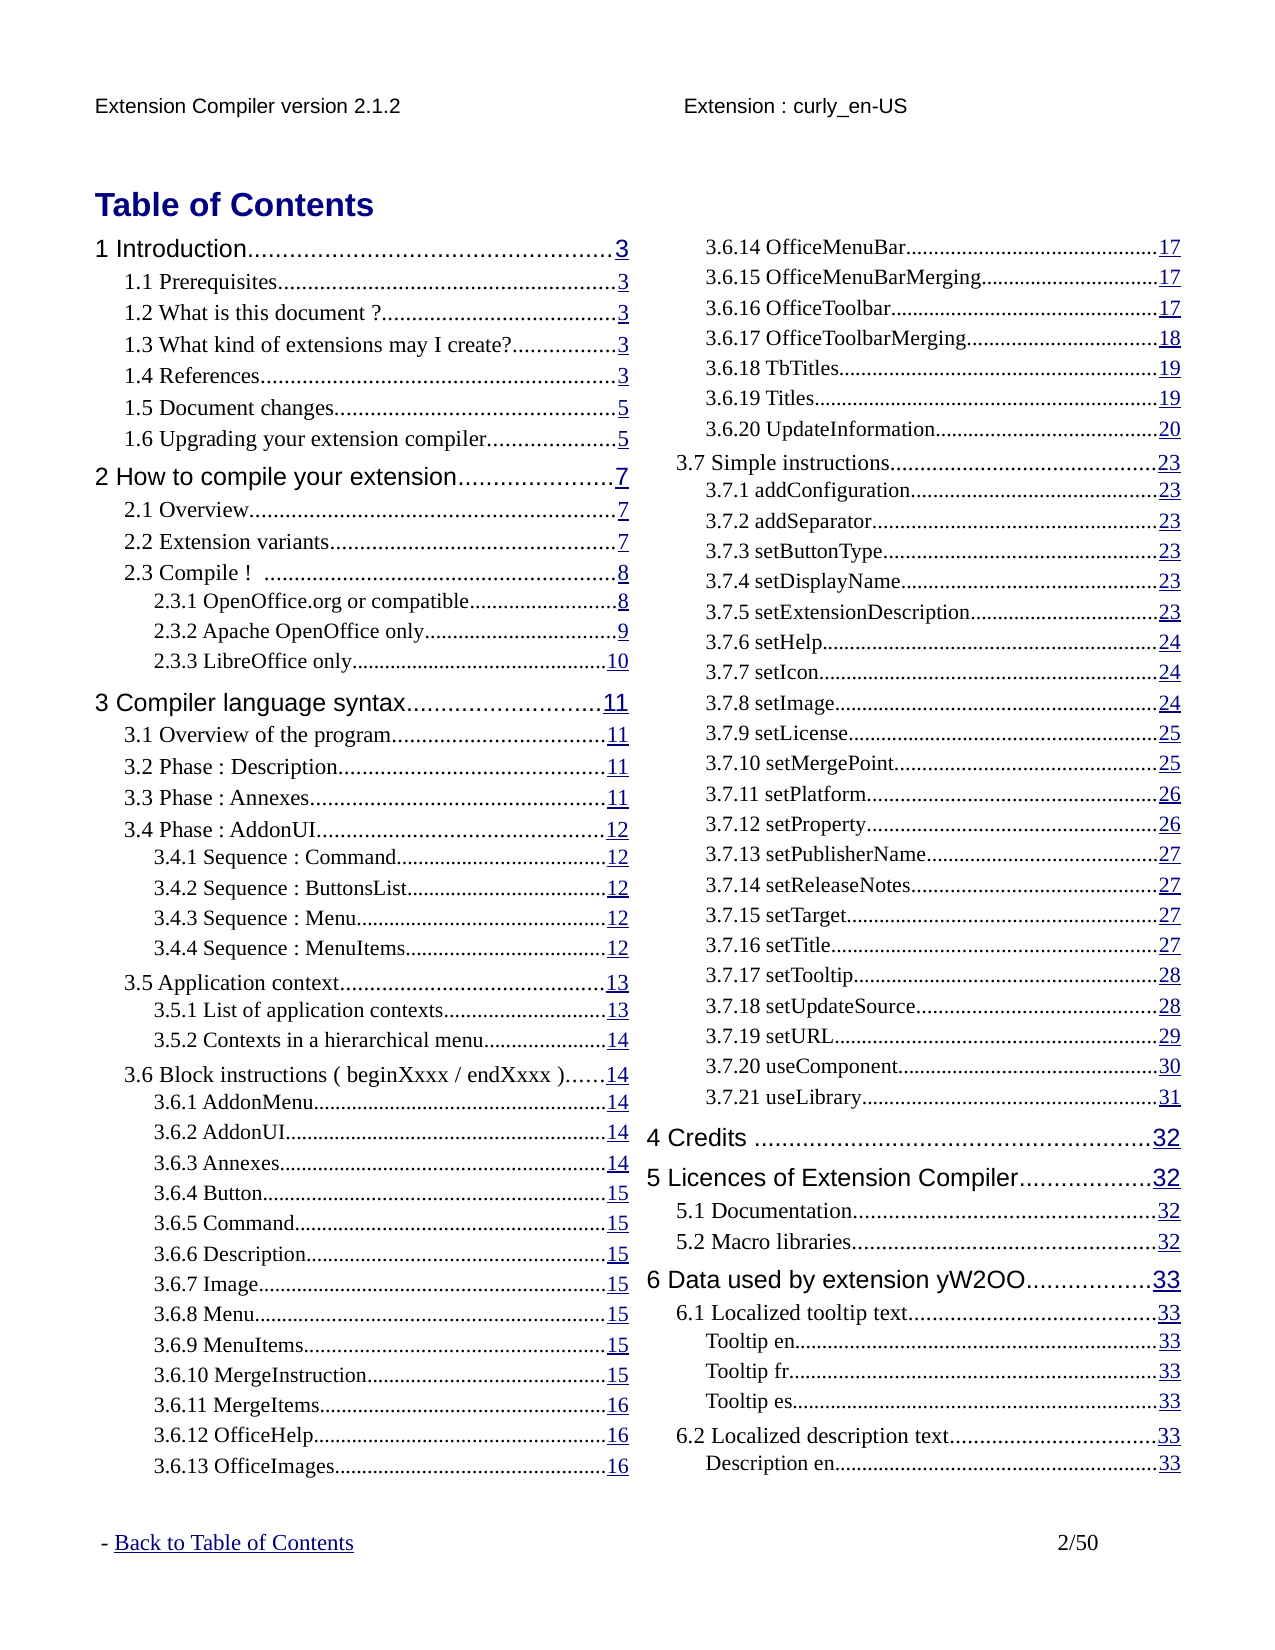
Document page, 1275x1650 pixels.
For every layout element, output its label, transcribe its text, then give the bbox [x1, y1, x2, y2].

text 1.2 What is this document ? 3 [124, 300, 629, 326]
text 3.5.1 List of application contexts 13 [153, 998, 629, 1022]
text 6 Data used by extension yW2OO 33 [646, 1266, 1181, 1294]
text 3.7.1 addConfiguration 23 [705, 478, 1181, 503]
text 3.6.6 Description 15 [153, 1242, 629, 1266]
text 3.6.7 Image 15 [153, 1272, 629, 1296]
text 3.6.16 OfficeToolbar 17 [705, 295, 1181, 320]
text 3.7.15 setTarget 27 [705, 903, 1181, 927]
text 3.7 Simple instructions 23 [676, 450, 1181, 476]
text 3.6.9 MenuItems 15 [153, 1332, 629, 1357]
text 3.7.4 setDisplayName 23 [705, 569, 1181, 594]
text 2.3 Compile ! 8 [124, 560, 629, 586]
text 3.7.21 useLibrary 31 [705, 1085, 1181, 1109]
text 3.6 Block instructions ( beginXxxx / endXxxx ) 14 [124, 1062, 629, 1087]
text 3.7.3 setButtonType 23 [705, 539, 1181, 563]
text 3.6.15 OfficeMenuBarMerging 17 [705, 265, 1181, 289]
text 3.7.11 setPlatform 26 [705, 782, 1181, 806]
text 3.7.14 setReleaseNotes 27 [705, 872, 1181, 897]
text Tooltip fr 33 [705, 1359, 1181, 1383]
text 2.2 Extension variants 7 [124, 529, 629, 554]
text 3.7.18 setUpdateSource 28 [705, 994, 1181, 1018]
text 3.6.1 AddonMenu 14 [153, 1090, 629, 1114]
text 3.6.11 MergeItems 16 [153, 1393, 629, 1418]
text 2.3.2 Apache OpenOffice only 9 [153, 619, 629, 643]
text 3.7.2 addSeparator 23 [705, 509, 1181, 533]
text 5 Licences of Extension Compiler 32 [646, 1164, 1181, 1192]
text 3.7.17 setTooltip 28 [705, 963, 1181, 988]
text 3.4 Phase : AddonUI 12 [124, 817, 629, 842]
text 3.6.12 OfficeHelp 16 [153, 1423, 629, 1448]
text 3.2 Phase : Description 11 [124, 754, 629, 779]
text 3.6.8 Menu 15 [153, 1302, 629, 1327]
text 3.6.13 OfficeImages 16 [153, 1454, 629, 1478]
text 4 Credits 32 [646, 1124, 1181, 1152]
text 3.1 Overview of the program 11 [124, 722, 629, 748]
text 3.7.7 setIcon 24 [705, 660, 1181, 685]
text 3.7.10 setMergePoint 25 [705, 751, 1181, 776]
text 1 Introduction 3 [94, 235, 629, 263]
text Description en 33 [705, 1451, 1181, 1476]
text 3.4.4 Sequence : MenuItems 12 [153, 936, 629, 961]
text 1.4 References 3 [124, 363, 629, 389]
text 5.2 Macro libraries 32 [676, 1229, 1181, 1254]
text 3.6.18 TbTitles 19 [705, 356, 1181, 381]
text 3.7.20 useComponent 30 [705, 1054, 1181, 1079]
text 3.6.14 OfficeMenuBar 17 [705, 235, 1181, 259]
text Tooltip es 33 [705, 1389, 1181, 1414]
text 5.1 Documentation 32 [676, 1198, 1181, 1223]
text 3.7.16 setTitle 27 [705, 933, 1181, 958]
text 6.2 Localized description text 33 [676, 1423, 1181, 1448]
text 3.4.3 Sequence : Menu 12 [153, 906, 629, 930]
text 3 Compiler language syntax 11 [94, 688, 629, 716]
text 3.7.8 setImage 24 [705, 691, 1181, 715]
text 2.1 Overview 7 [124, 497, 629, 523]
text Tooltip en 33 [705, 1329, 1181, 1353]
text 6.1 Localized tooltip text 33 [676, 1300, 1181, 1326]
text 3.3 Phase : Annexes 11 [124, 785, 629, 811]
text 1.5 Document changes 5 [124, 394, 629, 420]
text 3.6.17 OfficeToolbarMerging 18 [705, 326, 1181, 350]
text 2.3.1 OpenOffice.org or compatible 8 [153, 589, 629, 613]
text 1.6 Upgrading your extension compiler 5 [124, 426, 629, 452]
text 3.6.19 Titles 19 [705, 386, 1181, 411]
text 3.6.20 UpdateInformation 20 [705, 417, 1181, 441]
text 3.7.12 setProperty 26 [705, 812, 1181, 836]
text 1.3 What kind of extensions may I create? 3 [124, 332, 629, 357]
text 3.7.9 setLicense 25 [705, 721, 1181, 745]
text 3.6.10 MergeInstruction 15 [153, 1363, 629, 1387]
text 1.1 Prerequisites 3 [124, 269, 629, 294]
text 3.7.5 setExtensionDescription 23 [705, 600, 1181, 624]
text 3.6.3 Annexes 14 [153, 1151, 629, 1175]
text 2 How to compile your extension 7 [94, 463, 629, 491]
text 3.4.1 Sequence : Command 12 [153, 845, 629, 870]
text 3.5 Application context 13 [124, 969, 629, 995]
text 3.6.2 AddonUI 14 [153, 1120, 629, 1145]
text 3.4.2 Sequence : ButtonsList 12 [153, 876, 629, 900]
text 3.5.2 Contexts in a hierarchical menu 14 [153, 1028, 629, 1053]
subtitle Table of Contents [94, 186, 1181, 223]
text 3.6.5 Command 15 [153, 1211, 629, 1236]
text 3.6.4 Button 15 [153, 1181, 629, 1205]
text 3.7.19 setURL 29 [705, 1024, 1181, 1048]
text 3.7.13 setPublisherName 27 [705, 842, 1181, 867]
text 3.7.6 setHelp 24 [705, 630, 1181, 654]
text 2.3.3 LibreOffice only 10 [153, 649, 629, 674]
